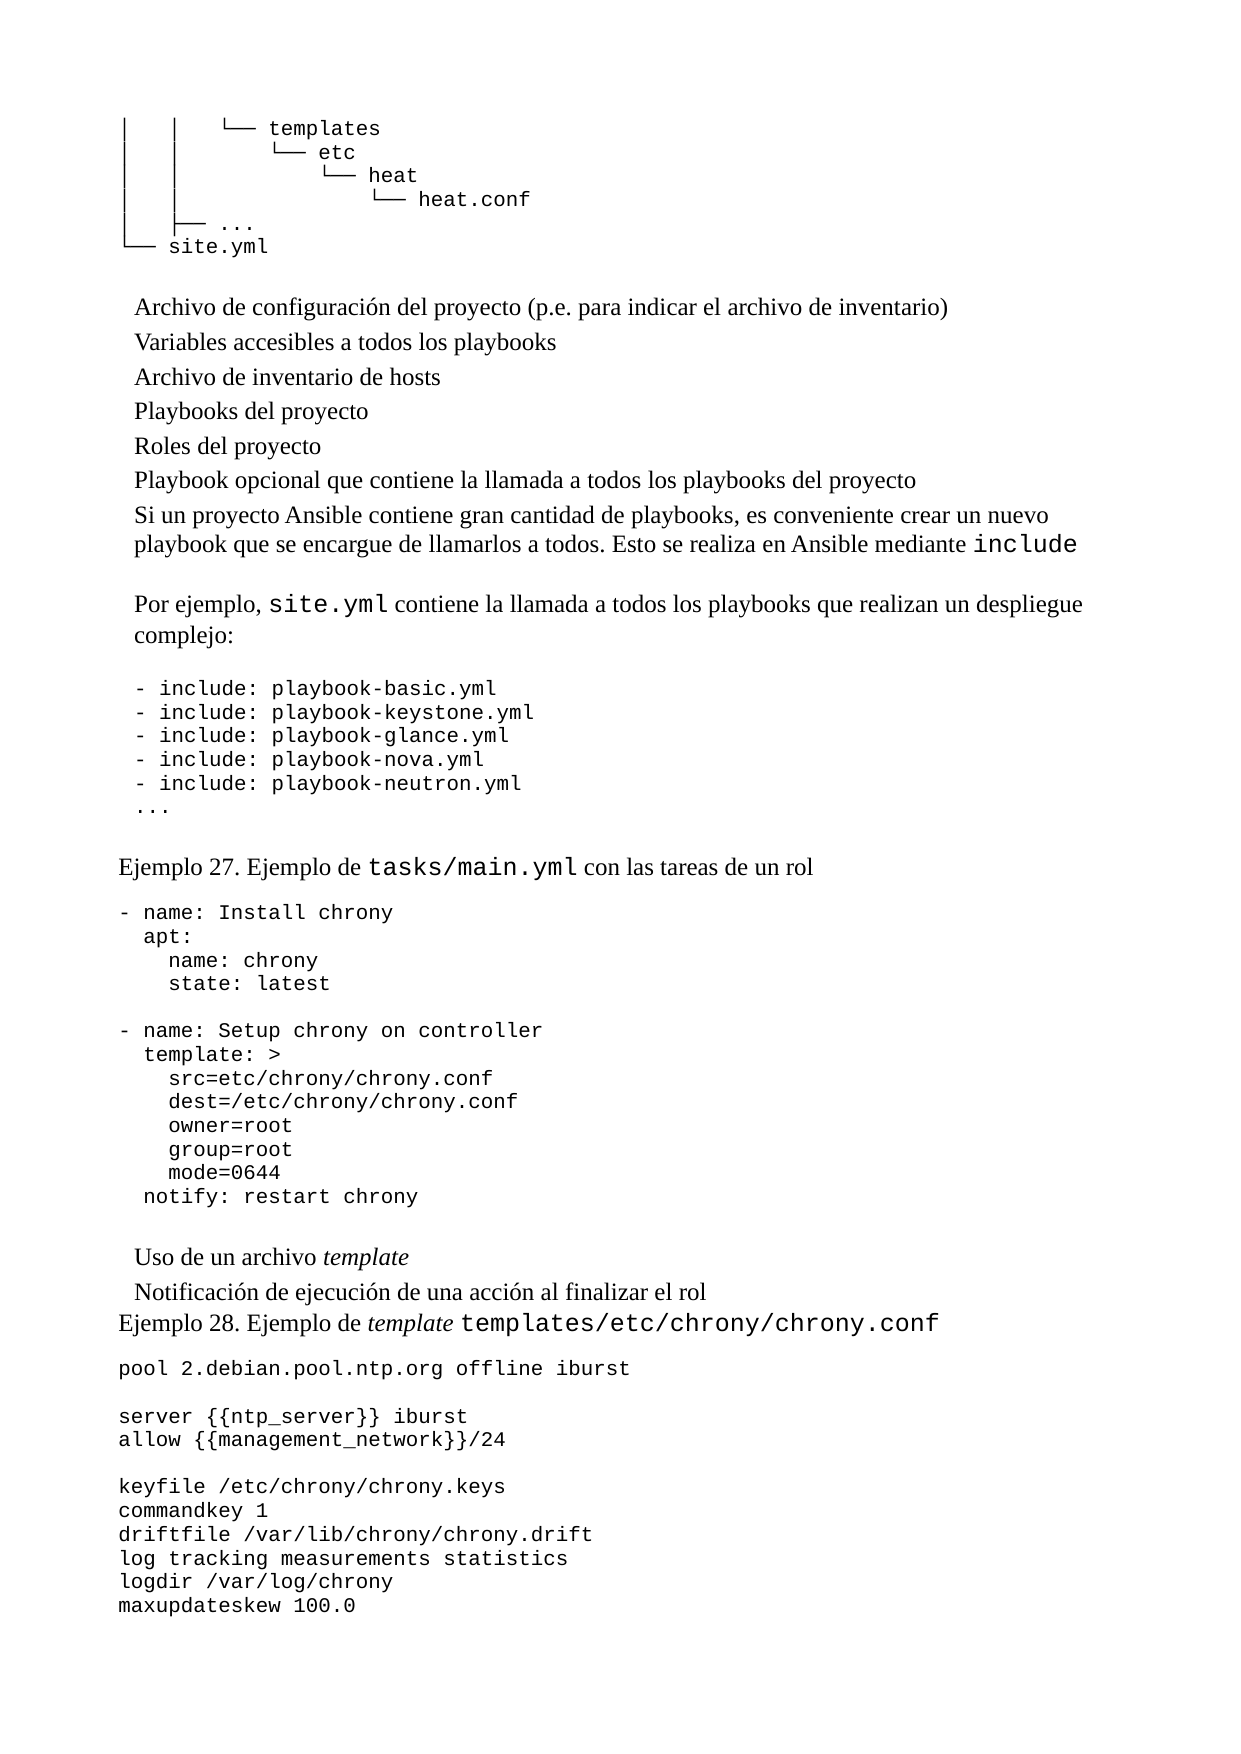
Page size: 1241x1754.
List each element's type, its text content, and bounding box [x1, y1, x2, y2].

table_header Uso de un archivo template [131, 1239, 717, 1274]
text │ │ └── heat.conf [118, 189, 1122, 213]
text │ │ └── heat [118, 165, 1122, 189]
text - name: Setup chrony on controller [118, 1021, 1122, 1044]
text │ ├── ... [175, 213, 1122, 236]
text └── site.yml [118, 236, 1122, 260]
text src=etc/chrony/chrony.conf [118, 1068, 1122, 1091]
text server {{ntp_server}} iburst [118, 1406, 1122, 1429]
text owner=root [118, 1115, 1122, 1139]
table_cell [118, 359, 131, 393]
table_header Si un proyecto Ansible contiene gran cantidad de playbooks, es conveniente crear un nuevo playbook que se encargue de llamarlos a todos. Esto se realiza en Ansible mediante include Por ejemplo, site.yml contiene la llamada a todos los playbooks que realizan un despliegue complejo: - include: playbook-basic.yml - include: playbook-keystone.yml - include: playbook-glance.yml - include: playbook-nova.yml - include: playbook-neutron.yml ... [131, 497, 1122, 852]
text │ │ └── etc [125, 142, 174, 165]
table_header [118, 290, 131, 324]
text │ │ └── templates [118, 118, 1122, 142]
table_cell Notificación de ejecución de una acción al finalizar el rol [131, 1274, 717, 1308]
text notify: restart chrony [118, 1186, 1122, 1210]
table_cell [118, 463, 131, 497]
text commandkey 1 [118, 1500, 1122, 1524]
text maxupdateskew 100.0 [118, 1595, 1122, 1618]
table_cell [118, 1274, 131, 1308]
text logdir /var/log/chrony [118, 1571, 1122, 1595]
table_cell Archivo de inventario de hosts [131, 359, 958, 393]
table_cell Playbooks del proyecto [131, 393, 958, 428]
table_header [118, 497, 131, 852]
text state: latest [118, 973, 1122, 997]
text driftfile /var/lib/chrony/chrony.drift [118, 1524, 1122, 1547]
text group=root [118, 1139, 1122, 1162]
text template: > [118, 1044, 1122, 1068]
text │ ├── ... [125, 213, 174, 236]
text allow {{management_network}}/24 [118, 1429, 1122, 1453]
text name: chrony [118, 949, 1122, 973]
table_cell [118, 324, 131, 359]
table_cell [118, 428, 131, 462]
text Ejemplo 27. Ejemplo de tasks/main.yml con las tareas de un rol [118, 852, 1122, 883]
table_cell Playbook opcional que contiene la llamada a todos los playbooks del proyecto [131, 463, 958, 497]
table_cell Variables accesibles a todos los playbooks [131, 324, 958, 359]
text - name: Install chrony [118, 902, 1122, 926]
table_cell Roles del proyecto [131, 428, 958, 462]
text keyfile /etc/chrony/chrony.keys [118, 1477, 1122, 1500]
text apt: [118, 926, 1122, 949]
text │ │ └── etc [175, 142, 1122, 165]
text mode=0644 [118, 1162, 1122, 1186]
table_header Archivo de configuración del proyecto (p.e. para indicar el archivo de inventario) [131, 290, 958, 324]
text dest=/etc/chrony/chrony.conf [118, 1091, 1122, 1115]
text log tracking measurements statistics [118, 1547, 1122, 1571]
text pool 2.debian.pool.ntp.org offline iburst [118, 1358, 1122, 1382]
text Ejemplo 28. Ejemplo de template templates/etc/chrony/chrony.conf [118, 1308, 1122, 1339]
table_cell [118, 393, 131, 428]
table_header [118, 1239, 131, 1274]
